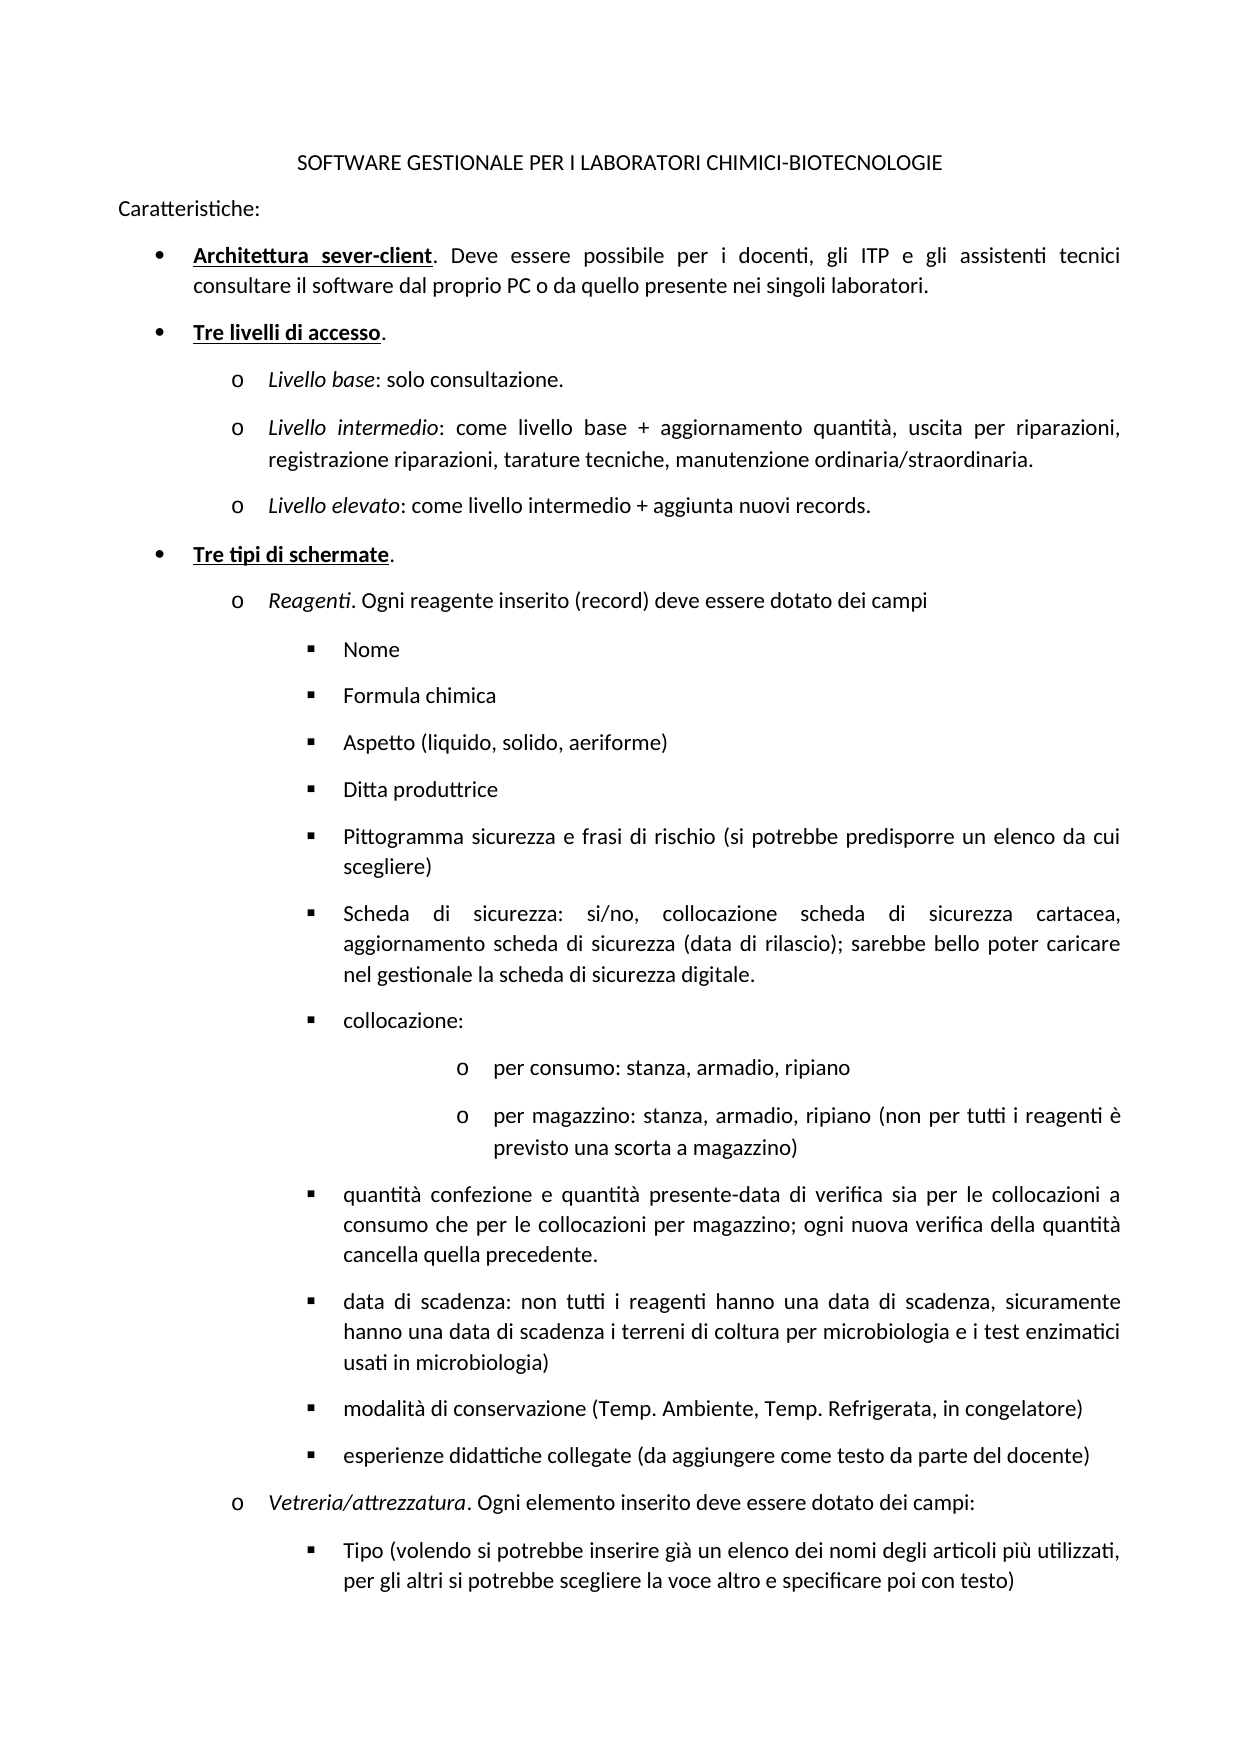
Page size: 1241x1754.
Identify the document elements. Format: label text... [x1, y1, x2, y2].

list Formula chimica [306, 682, 1122, 710]
list Tre livelli di accesso. [156, 318, 1122, 346]
list Vetreria/attrezzatura. Ogni elemento inserito deve essere dotato dei campi: [231, 1488, 1122, 1517]
list collocazione: [306, 1007, 1122, 1035]
list Scheda di sicurezza: si/no, collocazione scheda di sicurezza cartacea, aggiornamento scheda di sicurezza (data di rilascio); sarebbe bello poter caricare nel gestionale la scheda di sicurezza digitale. [306, 899, 1122, 988]
list per magazzino: stanza, armadio, ripiano (non per tutti i reagenti è previsto una scorta a magazzino) [456, 1102, 1122, 1161]
list esperienze didattiche collegate (da aggiungere come testo da parte del docente) [306, 1441, 1122, 1469]
list Nome [306, 635, 1122, 663]
list per consumo: stanza, armadio, ripiano [456, 1053, 1122, 1083]
text Caratteristiche: [118, 194, 1122, 222]
list Livello intermedio: come livello base + aggiornamento quantità, uscita per riparazioni, registrazione riparazioni, tarature tecniche, manutenzione ordinaria/straordinaria. [231, 413, 1122, 473]
list Aspetto (liquido, solido, aeriforme) [306, 728, 1122, 757]
list Livello base: solo consultazione. [231, 365, 1122, 394]
list quantità confezione e quantità presente-data di verifica sia per le collocazioni a consumo che per le collocazioni per magazzino; ogni nuova verifica della quantità cancella quella precedente. [306, 1180, 1122, 1268]
list Ditta produttrice [306, 775, 1122, 803]
list Livello elevato: come livello intermedio + aggiunta nuovi records. [231, 492, 1122, 521]
list Reagenti. Ogni reagente inserito (record) deve essere dotato dei campi [231, 587, 1122, 616]
list Pittogramma sicurezza e frasi di rischio (si potrebbe predisporre un elenco da cui scegliere) [306, 822, 1122, 881]
list data di scadenza: non tutti i reagenti hanno una data di scadenza, sicuramente hanno una data di scadenza i terreni di coltura per microbiologia e i test enzimatici usati in microbiologia) [306, 1287, 1122, 1376]
list modalità di conservazione (Temp. Ambiente, Temp. Refrigerata, in congelatore) [306, 1394, 1122, 1422]
list Tre tipi di schermate. [156, 540, 1122, 568]
list Tipo (volendo si potrebbe inserire già un elenco dei nomi degli articoli più utilizzati, per gli altri si potrebbe scegliere la voce altro e specificare poi con testo) [306, 1536, 1122, 1594]
list Architettura sever-client. Deve essere possibile per i docenti, gli ITP e gli assistenti tecnici consultare il software dal proprio PC o da quello presente nei singoli laboratori. [156, 241, 1122, 299]
text SOFTWARE GESTIONALE PER I LABORATORI CHIMICI-BIOTECNOLOGIE [118, 148, 1122, 176]
